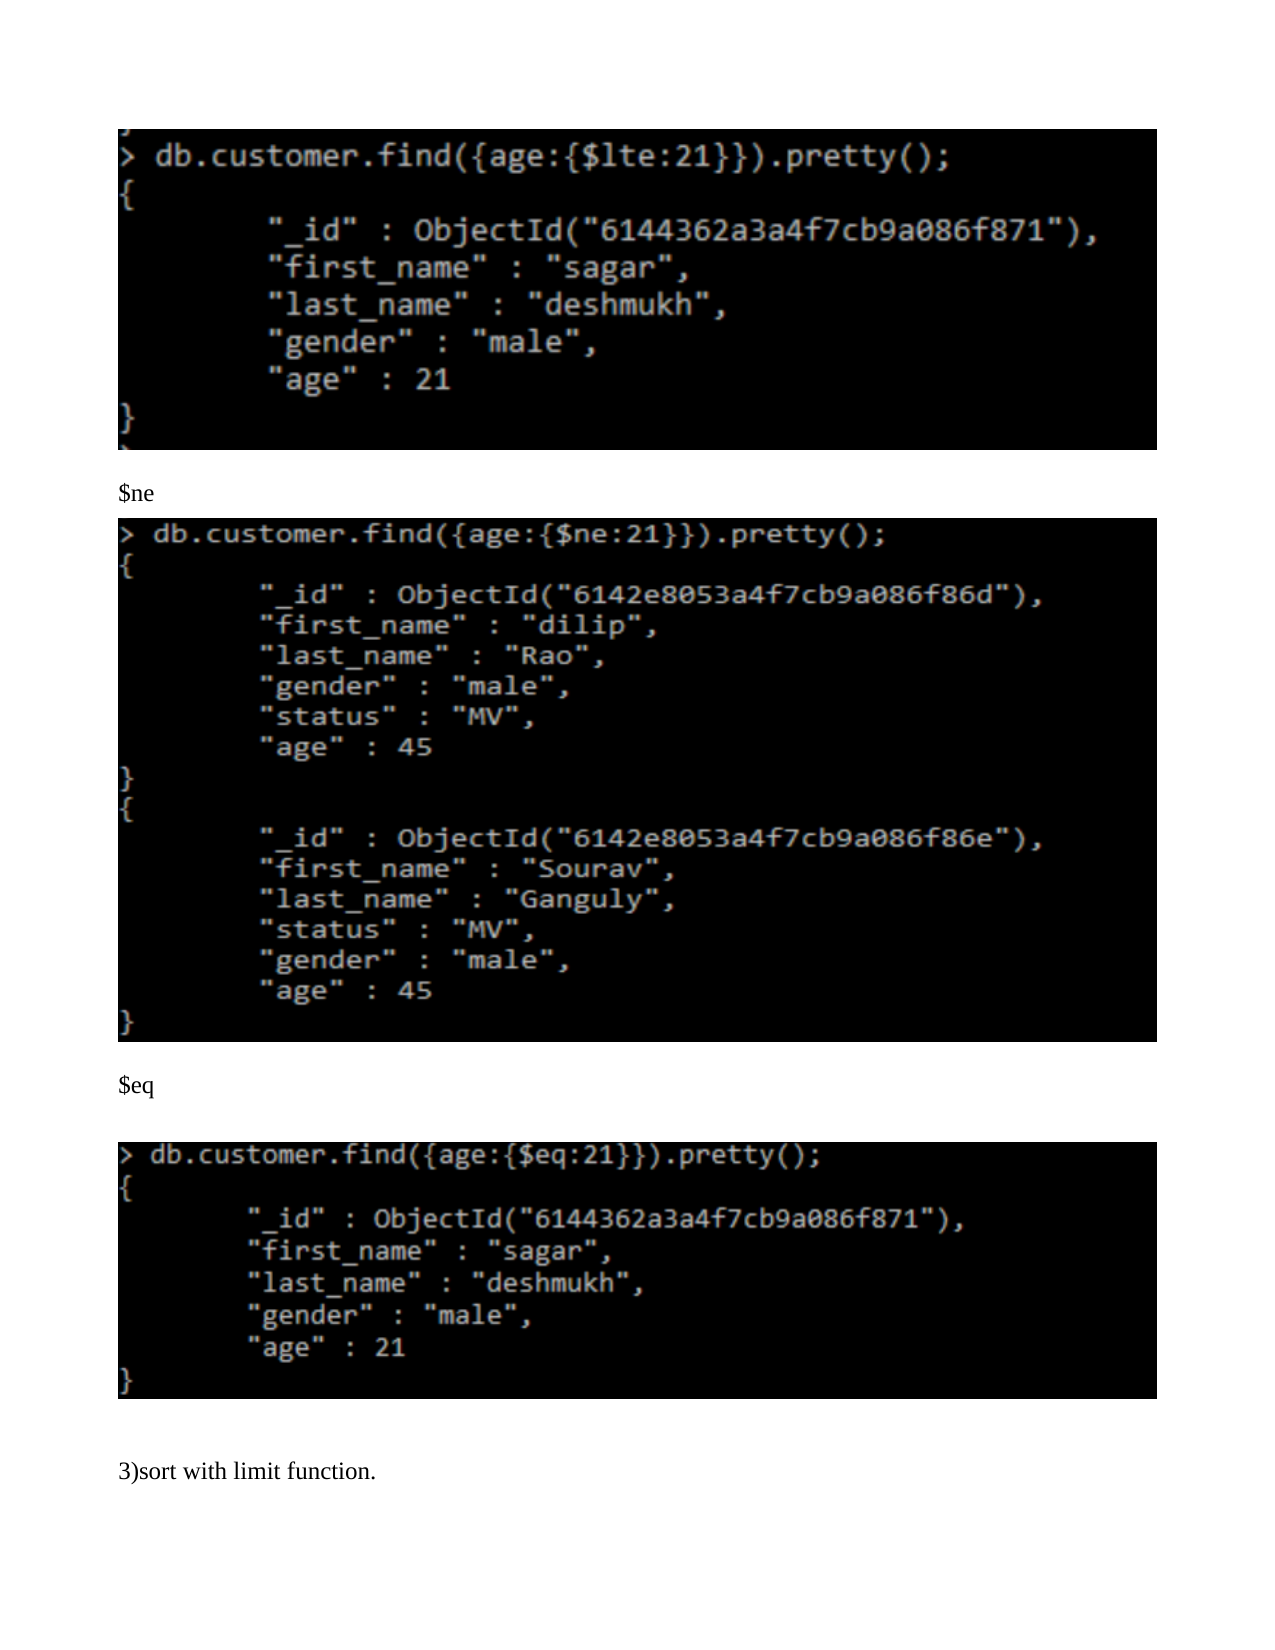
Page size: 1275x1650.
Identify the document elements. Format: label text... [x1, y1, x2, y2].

text 3)sort with limit function. [118, 1456, 1157, 1485]
text $ne [118, 478, 1157, 507]
text $eq [118, 1070, 1157, 1099]
